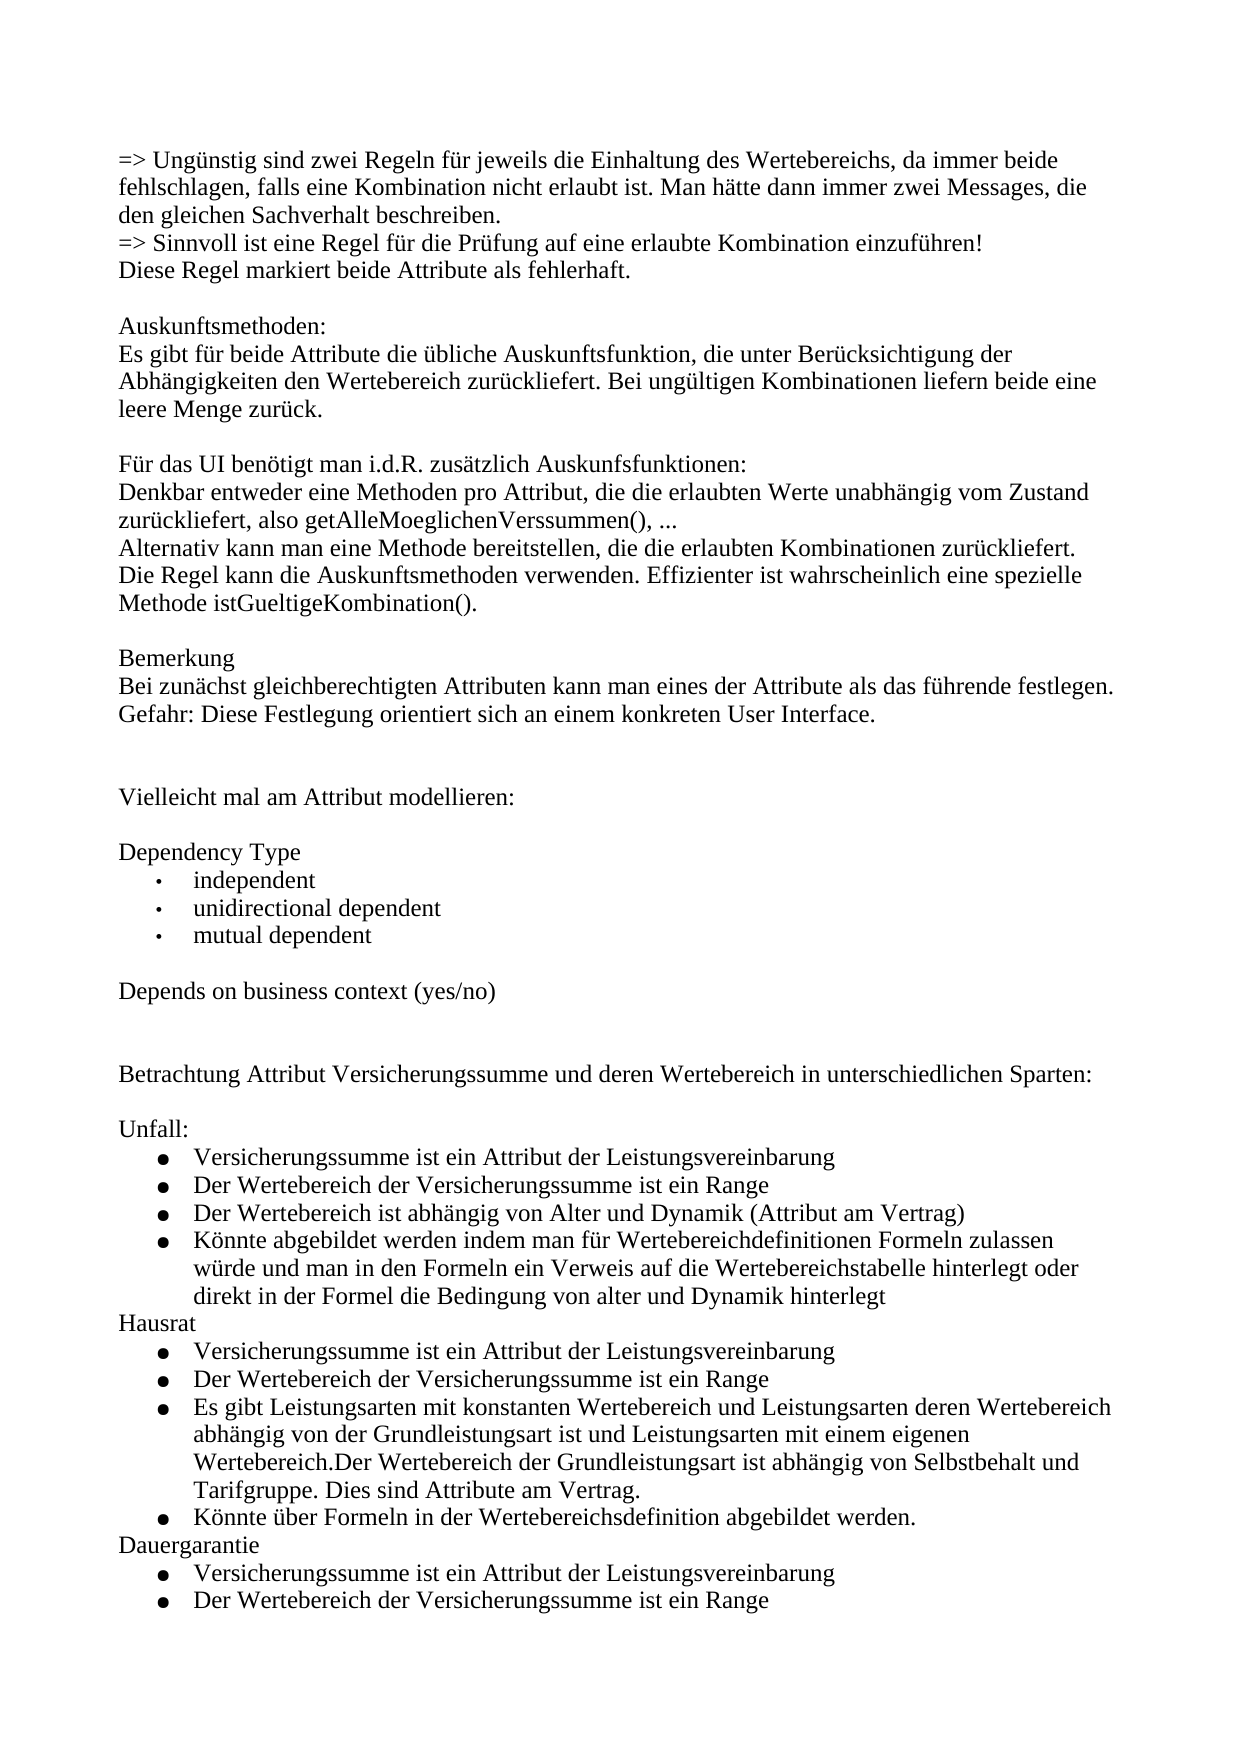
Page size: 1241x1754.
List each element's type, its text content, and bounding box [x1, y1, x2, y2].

list Könnte über Formeln in der Wertebereichsdefinition abgebildet werden. [156, 1503, 1122, 1531]
list Versicherungssumme ist ein Attribut der Leistungsvereinbarung [156, 1559, 1122, 1587]
list Versicherungssumme ist ein Attribut der Leistungsvereinbarung [156, 1143, 1122, 1171]
text Dependency Type [118, 838, 1122, 866]
text => Sinnvoll ist eine Regel für die Prüfung auf eine erlaubte Kombination einzuführen! Diese Regel markiert beide Attribute als fehlerhaft. [118, 229, 1122, 284]
text Hausrat [118, 1309, 1122, 1337]
list Es gibt Leistungsarten mit konstanten Wertebereich und Leistungsarten deren Wertebereich abhängig von der Grundleistungsart ist und Leistungsarten mit einem eigenen Wertebereich.Der Wertebereich der Grundleistungsart ist abhängig von Selbstbehalt und Tarifgruppe. Dies sind Attribute am Vertrag. [156, 1393, 1122, 1503]
text Betrachtung Attribut Versicherungssumme und deren Wertebereich in unterschiedlichen Sparten: [118, 1060, 1122, 1088]
text => Ungünstig sind zwei Regeln für jeweils die Einhaltung des Wertebereichs, da immer beide fehlschlagen, falls eine Kombination nicht erlaubt ist. Man hätte dann immer zwei Messages, die den gleichen Sachverhalt beschreiben. [118, 146, 1122, 229]
list Könnte abgebildet werden indem man für Wertebereichdefinitionen Formeln zulassen würde und man in den Formeln ein Verweis auf die Wertebereichstabelle hinterlegt oder direkt in der Formel die Bedingung von alter und Dynamik hinterlegt [156, 1226, 1122, 1309]
text Bei zunächst gleichberechtigten Attributen kann man eines der Attribute als das führende festlegen. [118, 672, 1122, 700]
text Es gibt für beide Attribute die übliche Auskunftsfunktion, die unter Berücksichtigung der Abhängigkeiten den Wertebereich zurückliefert. Bei ungültigen Kombinationen liefern beide eine leere Menge zurück. [118, 340, 1122, 423]
text Vielleicht mal am Attribut modellieren: [118, 783, 1122, 811]
list Versicherungssumme ist ein Attribut der Leistungsvereinbarung [156, 1337, 1122, 1365]
list Der Wertebereich der Versicherungssumme ist ein Range [156, 1365, 1122, 1393]
list Der Wertebereich ist abhängig von Alter und Dynamik (Attribut am Vertrag) [156, 1199, 1122, 1226]
list Der Wertebereich der Versicherungssumme ist ein Range [156, 1587, 1122, 1614]
text Für das UI benötigt man i.d.R. zusätzlich Auskunfsfunktionen: [118, 451, 1122, 478]
text Depends on business context (yes/no) [118, 977, 1122, 1005]
list unidirectional dependent [156, 894, 1122, 922]
text Denkbar entweder eine Methoden pro Attribut, die die erlaubten Werte unabhängig vom Zustand zurückliefert, also getAlleMoeglichenVerssummen(), ... [118, 478, 1122, 534]
text Bemerkung [118, 644, 1122, 672]
list Der Wertebereich der Versicherungssumme ist ein Range [156, 1171, 1122, 1199]
text Alternativ kann man eine Methode bereitstellen, die die erlaubten Kombinationen zurückliefert. [118, 534, 1122, 561]
text Unfall: [118, 1116, 1122, 1143]
text Gefahr: Diese Festlegung orientiert sich an einem konkreten User Interface. [118, 700, 1122, 728]
text Dauergarantie [118, 1531, 1122, 1559]
list independent [156, 866, 1122, 894]
text Auskunftsmethoden: [118, 312, 1122, 340]
text Die Regel kann die Auskunftsmethoden verwenden. Effizienter ist wahrscheinlich eine spezielle Methode istGueltigeKombination(). [118, 561, 1122, 617]
list mutual dependent [156, 922, 1122, 949]
